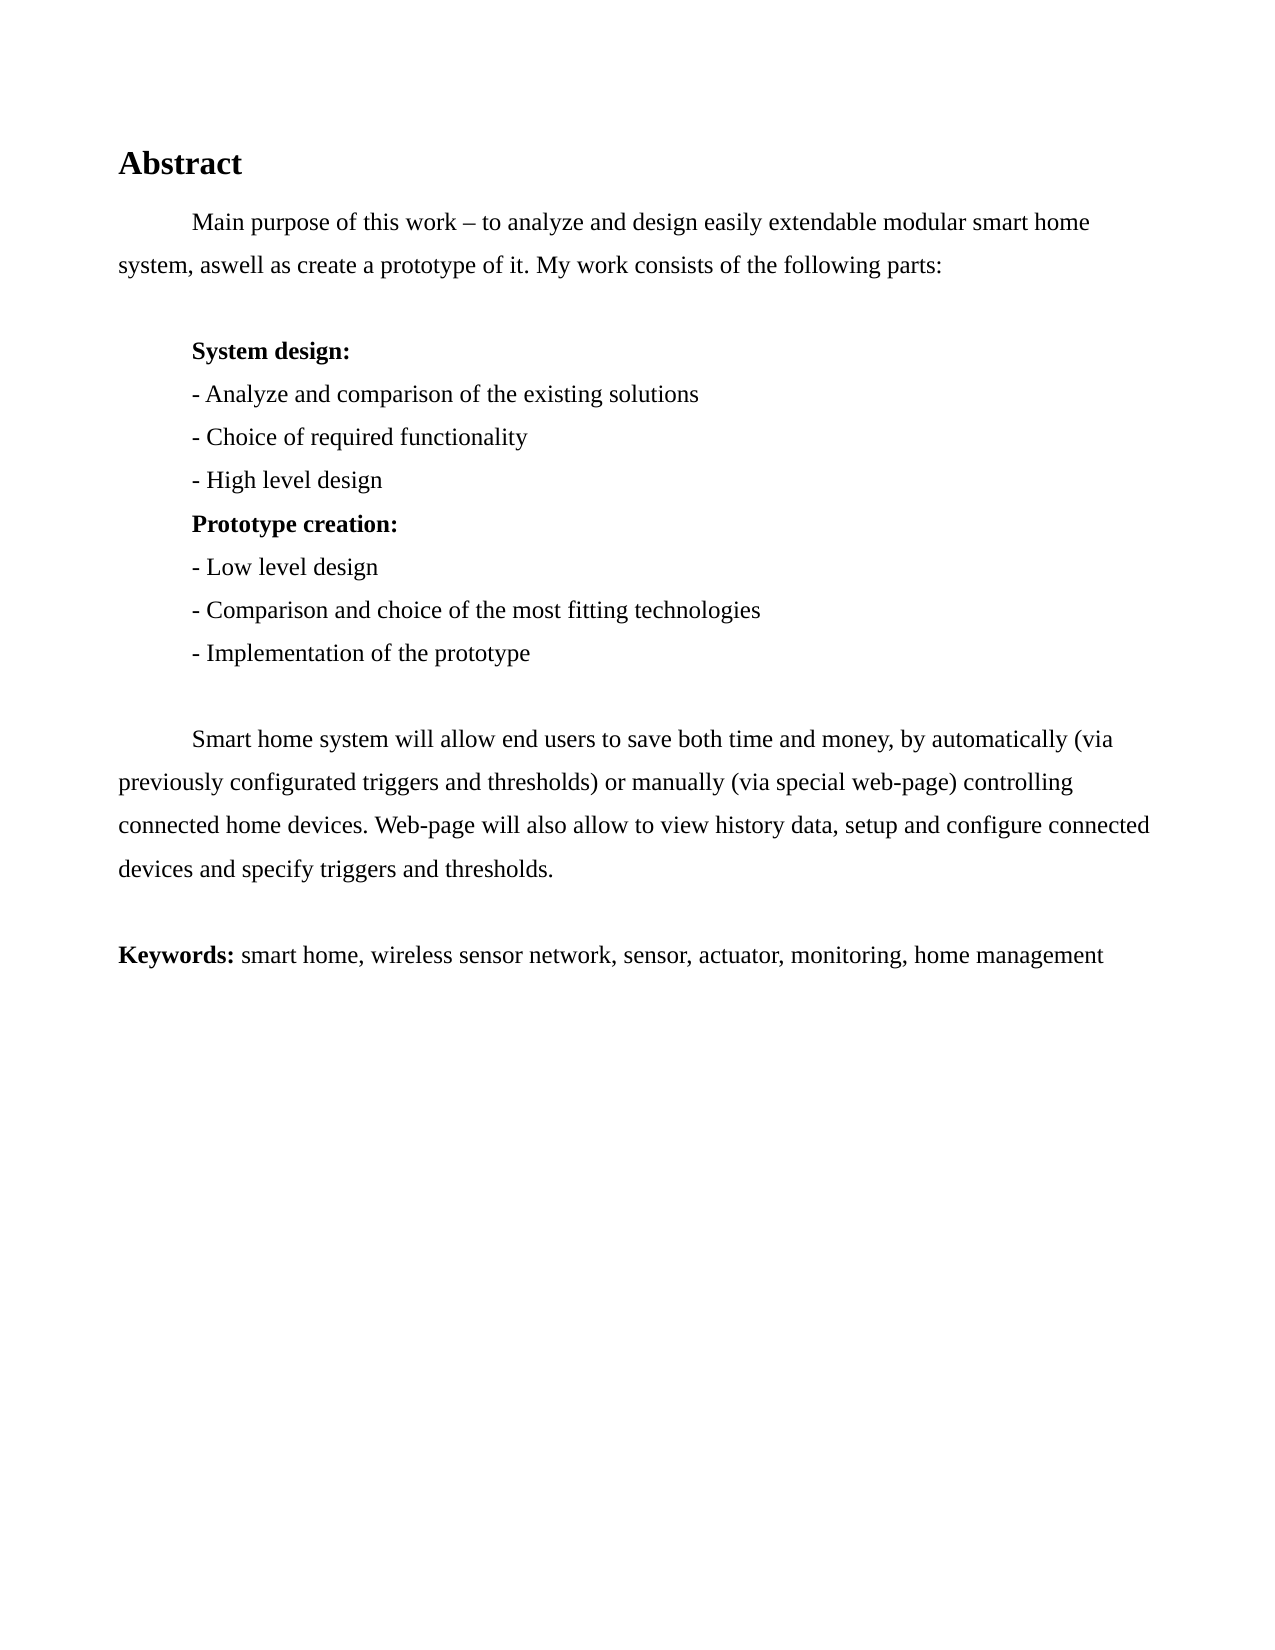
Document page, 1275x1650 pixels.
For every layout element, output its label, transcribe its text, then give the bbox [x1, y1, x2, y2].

text Prototype creation: [118, 509, 1157, 537]
text - Choice of required functionality [118, 422, 1157, 451]
text - Implementation of the prototype [118, 638, 1157, 667]
text - Analyze and comparison of the existing solutions [118, 379, 1157, 408]
text - Low level design [118, 552, 1157, 581]
text - Comparison and choice of the most fitting technologies [118, 595, 1157, 624]
subtitle Abstract [118, 143, 1157, 181]
text - High level design [118, 466, 1157, 494]
text Main purpose of this work – to analyze and design easily extendable modular smart home system, aswell as create a prototype of it. My work consists of the following parts: [118, 207, 1157, 279]
text Smart home system will allow end users to save both time and money, by automatically (via previously configurated triggers and thresholds) or manually (via special web-page) controlling connected home devices. Web-page will also allow to view history data, setup and configure connected devices and specify triggers and thresholds. [118, 724, 1157, 882]
text System design: [118, 336, 1157, 365]
text Keywords: smart home, wireless sensor network, sensor, actuator, monitoring, home management [118, 940, 1157, 969]
